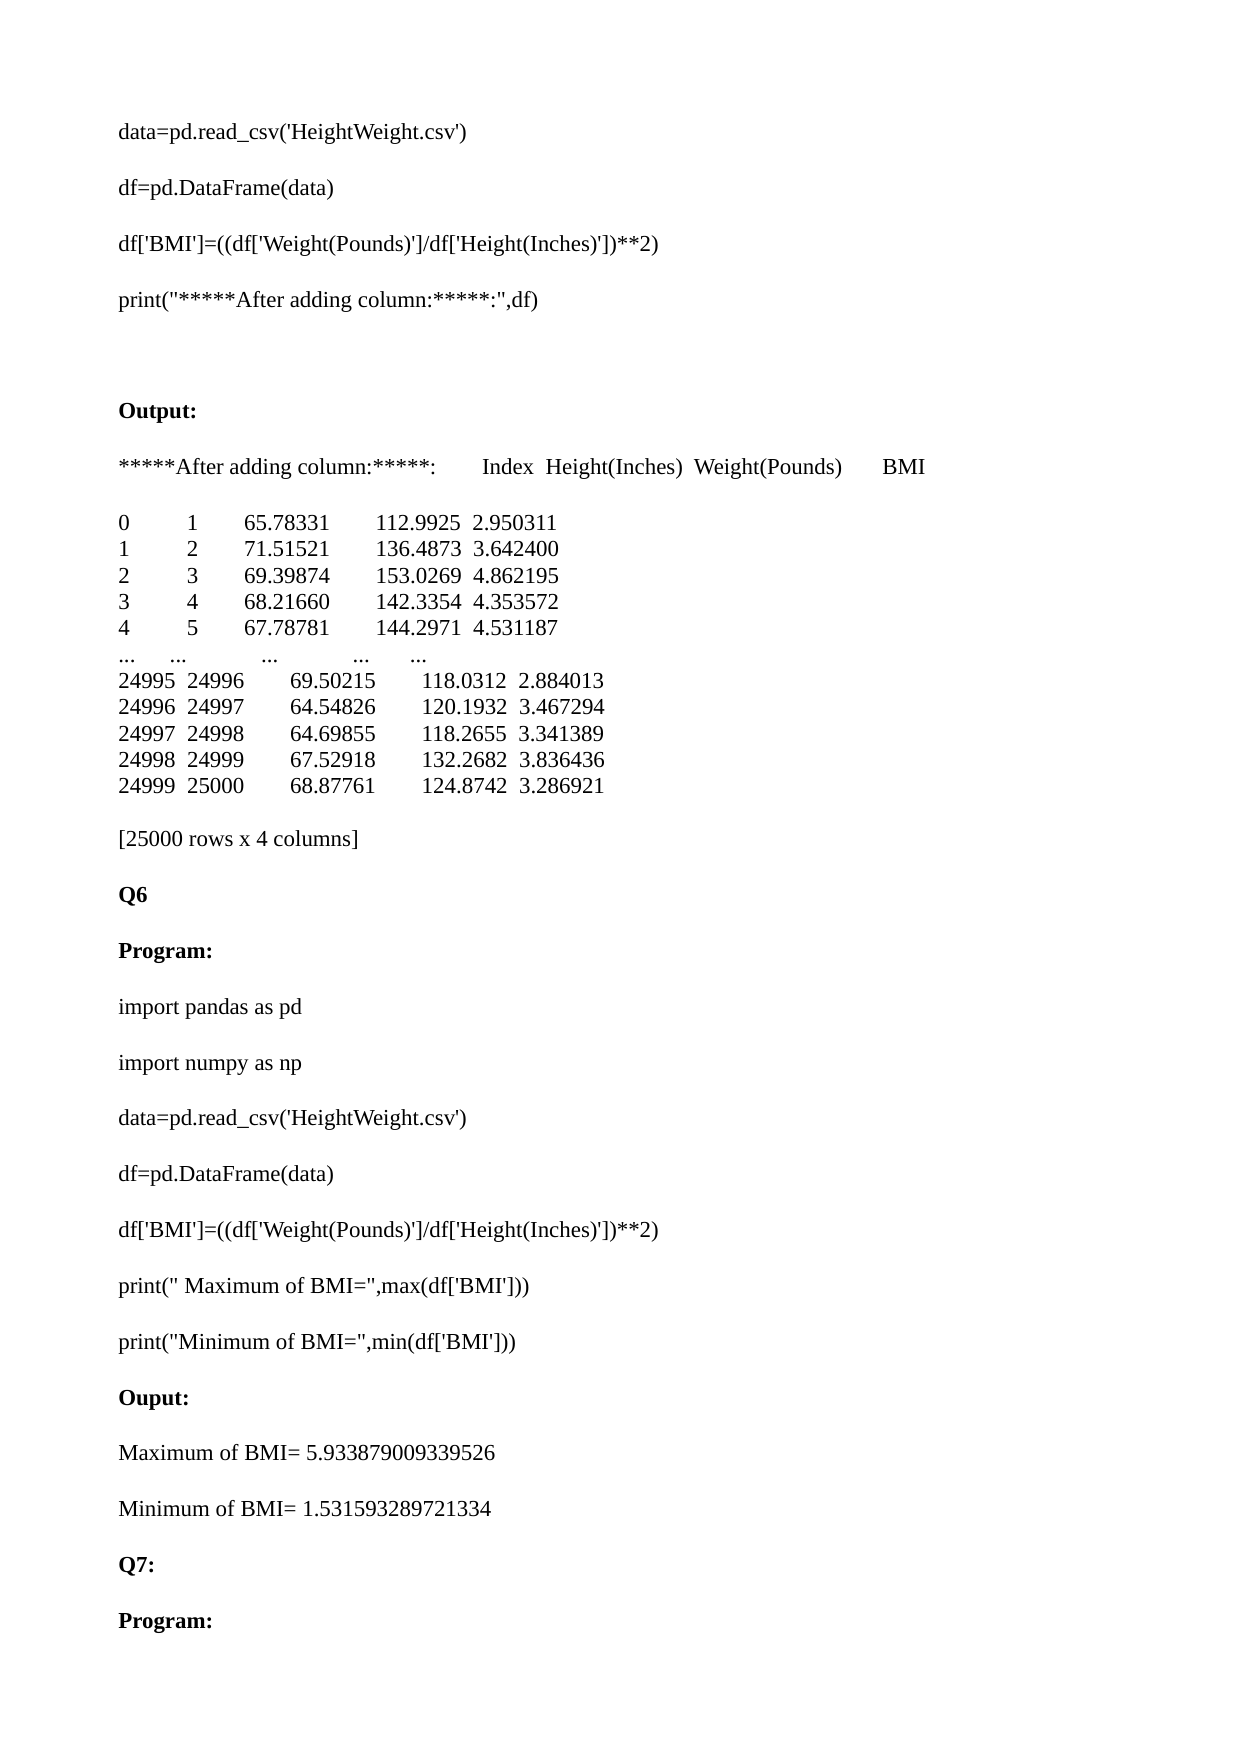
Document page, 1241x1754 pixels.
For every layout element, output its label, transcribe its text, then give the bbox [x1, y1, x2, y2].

text df['BMI']=((df['Weight(Pounds)']/df['Height(Inches)'])**2) [118, 230, 1122, 256]
text 3 4 68.21660 142.3354 4.353572 [118, 588, 1122, 614]
text 24998 24999 67.52918 132.2682 3.836436 [118, 746, 1122, 772]
text data=pd.read_csv('HeightWeight.csv') [118, 1104, 1122, 1131]
text Q7: [118, 1551, 1122, 1577]
text import numpy as np [118, 1048, 1122, 1075]
text 2 3 69.39874 153.0269 4.862195 [118, 562, 1122, 588]
text print("Minimum of BMI=",min(df['BMI'])) [118, 1328, 1122, 1354]
text [25000 rows x 4 columns] [118, 825, 1122, 852]
text 1 2 71.51521 136.4873 3.642400 [118, 535, 1122, 562]
text Minimum of BMI= 1.531593289721334 [118, 1495, 1122, 1522]
text data=pd.read_csv('HeightWeight.csv') [118, 118, 1122, 144]
text Ouput: [118, 1383, 1122, 1410]
text df=pd.DataFrame(data) [118, 174, 1122, 200]
text Program: [118, 937, 1122, 963]
text ... ... ... ... ... [118, 641, 1122, 667]
text *****After adding column:*****: Index Height(Inches) Weight(Pounds) BMI [118, 453, 1122, 479]
text 24997 24998 64.69855 118.2655 3.341389 [118, 720, 1122, 746]
text df['BMI']=((df['Weight(Pounds)']/df['Height(Inches)'])**2) [118, 1216, 1122, 1242]
text Maximum of BMI= 5.933879009339526 [118, 1439, 1122, 1466]
text Q6 [118, 881, 1122, 907]
text Program: [118, 1607, 1122, 1633]
text 0 1 65.78331 112.9925 2.950311 [118, 509, 1122, 535]
text print("*****After adding column:*****:",df) [118, 286, 1122, 312]
text Output: [118, 397, 1122, 424]
text 24999 25000 68.87761 124.8742 3.286921 [118, 772, 1122, 799]
text 24996 24997 64.54826 120.1932 3.467294 [118, 693, 1122, 720]
text import pandas as pd [118, 993, 1122, 1019]
text 4 5 67.78781 144.2971 4.531187 [118, 614, 1122, 641]
text print(" Maximum of BMI=",max(df['BMI'])) [118, 1272, 1122, 1298]
text df=pd.DataFrame(data) [118, 1160, 1122, 1187]
text 24995 24996 69.50215 118.0312 2.884013 [118, 667, 1122, 693]
